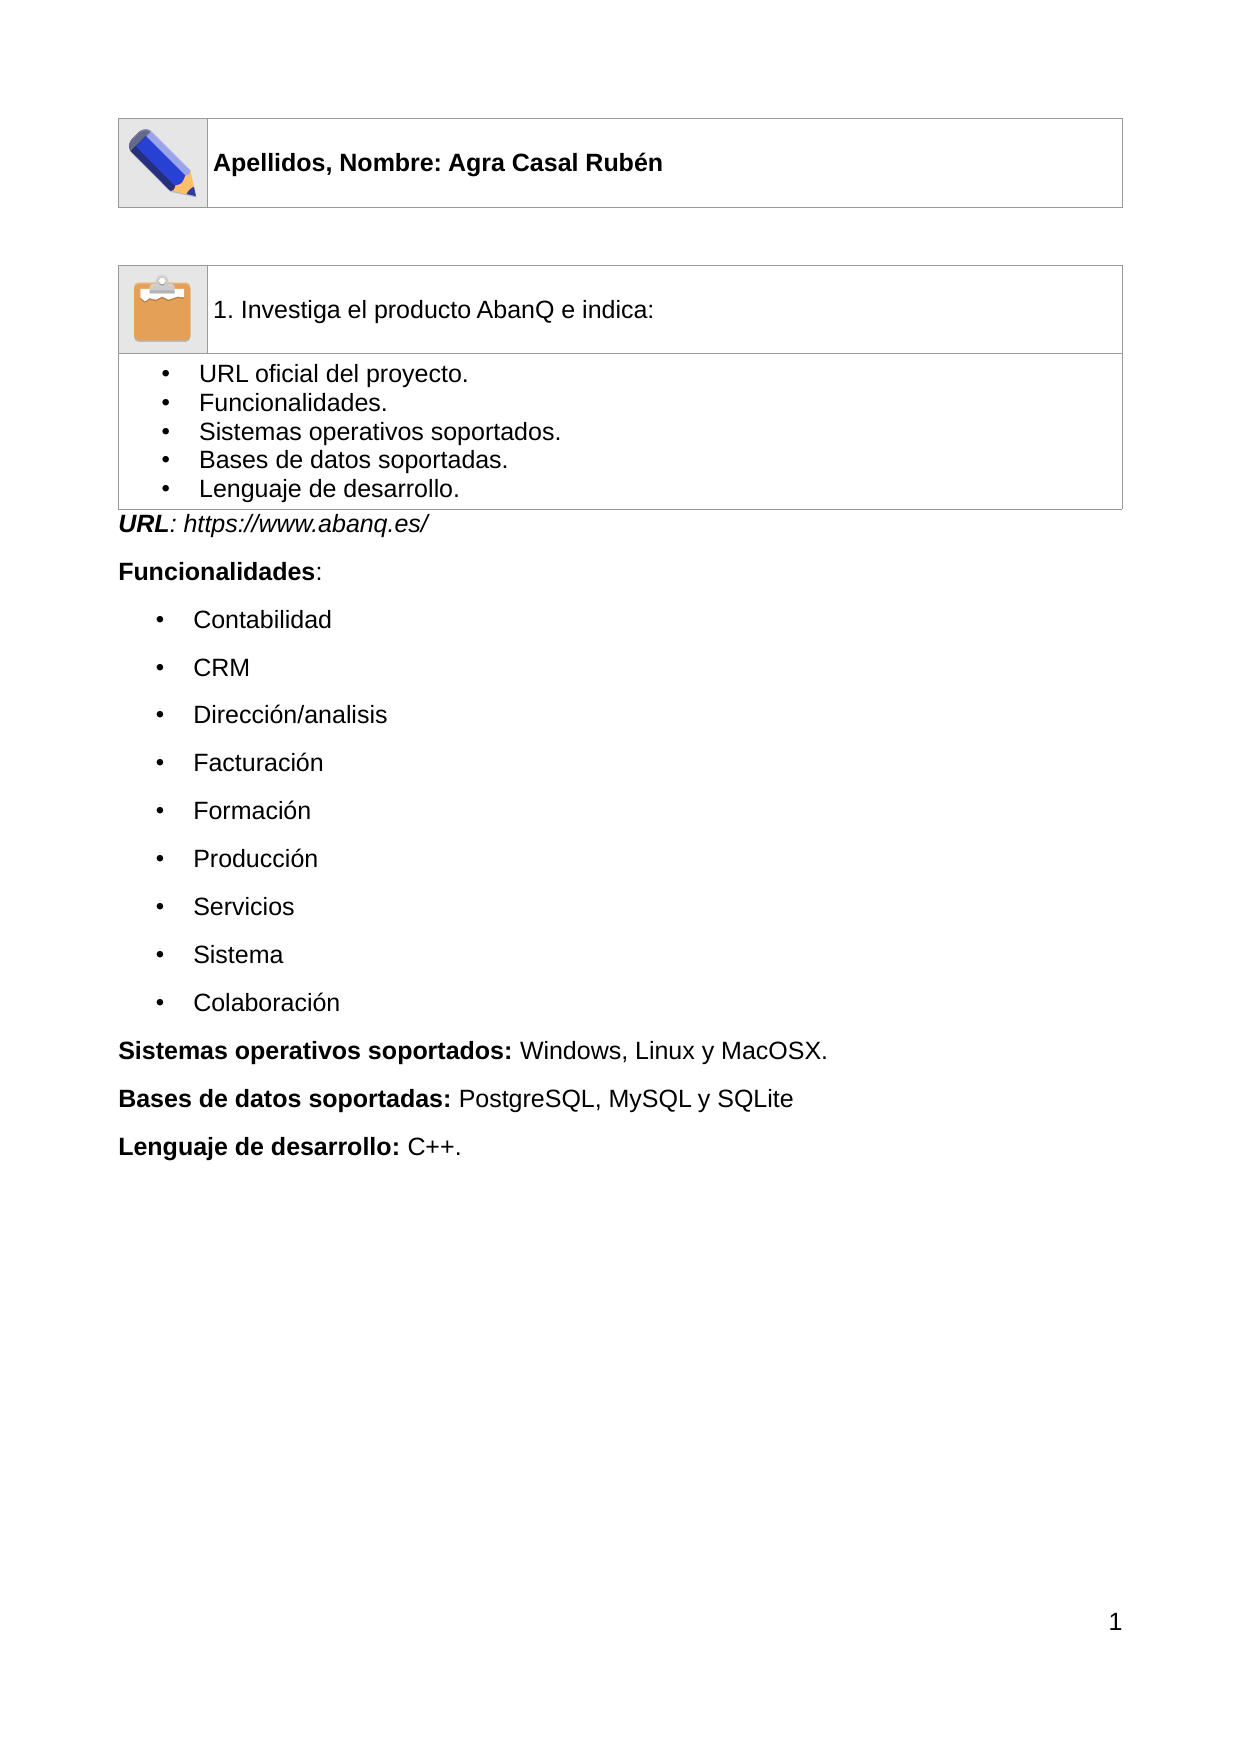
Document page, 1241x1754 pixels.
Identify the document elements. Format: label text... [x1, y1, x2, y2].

list Contabilidad [156, 604, 1122, 633]
table_header [119, 266, 207, 353]
text URL: https://www.abanq.es/ [118, 510, 1122, 538]
list Servicios [156, 892, 1122, 921]
text Sistemas operativos soportados: Windows, Linux y MacOSX. [118, 1036, 1122, 1064]
text Funcionalidades: [118, 557, 1122, 586]
list Facturación [156, 748, 1122, 777]
list Sistema [156, 940, 1122, 969]
table_header [119, 119, 207, 207]
table_header 1. Investiga el producto AbanQ e indica: [208, 266, 1122, 353]
list Dirección/analisis [156, 700, 1122, 729]
text Lenguaje de desarrollo: C++. [118, 1131, 1122, 1160]
table_header Apellidos, Nombre: Agra Casal Rubén [208, 119, 1122, 207]
text Bases de datos soportadas: PostgreSQL, MySQL y SQLite [118, 1084, 1122, 1112]
list Formación [156, 796, 1122, 825]
table_cell URL oficial del proyecto. Funcionalidades. Sistemas operativos soportados. Bases de datos soportadas. Lenguaje de desarrollo. [119, 354, 1122, 509]
list Colaboración [156, 988, 1122, 1017]
list Producción [156, 844, 1122, 873]
list CRM [156, 652, 1122, 681]
